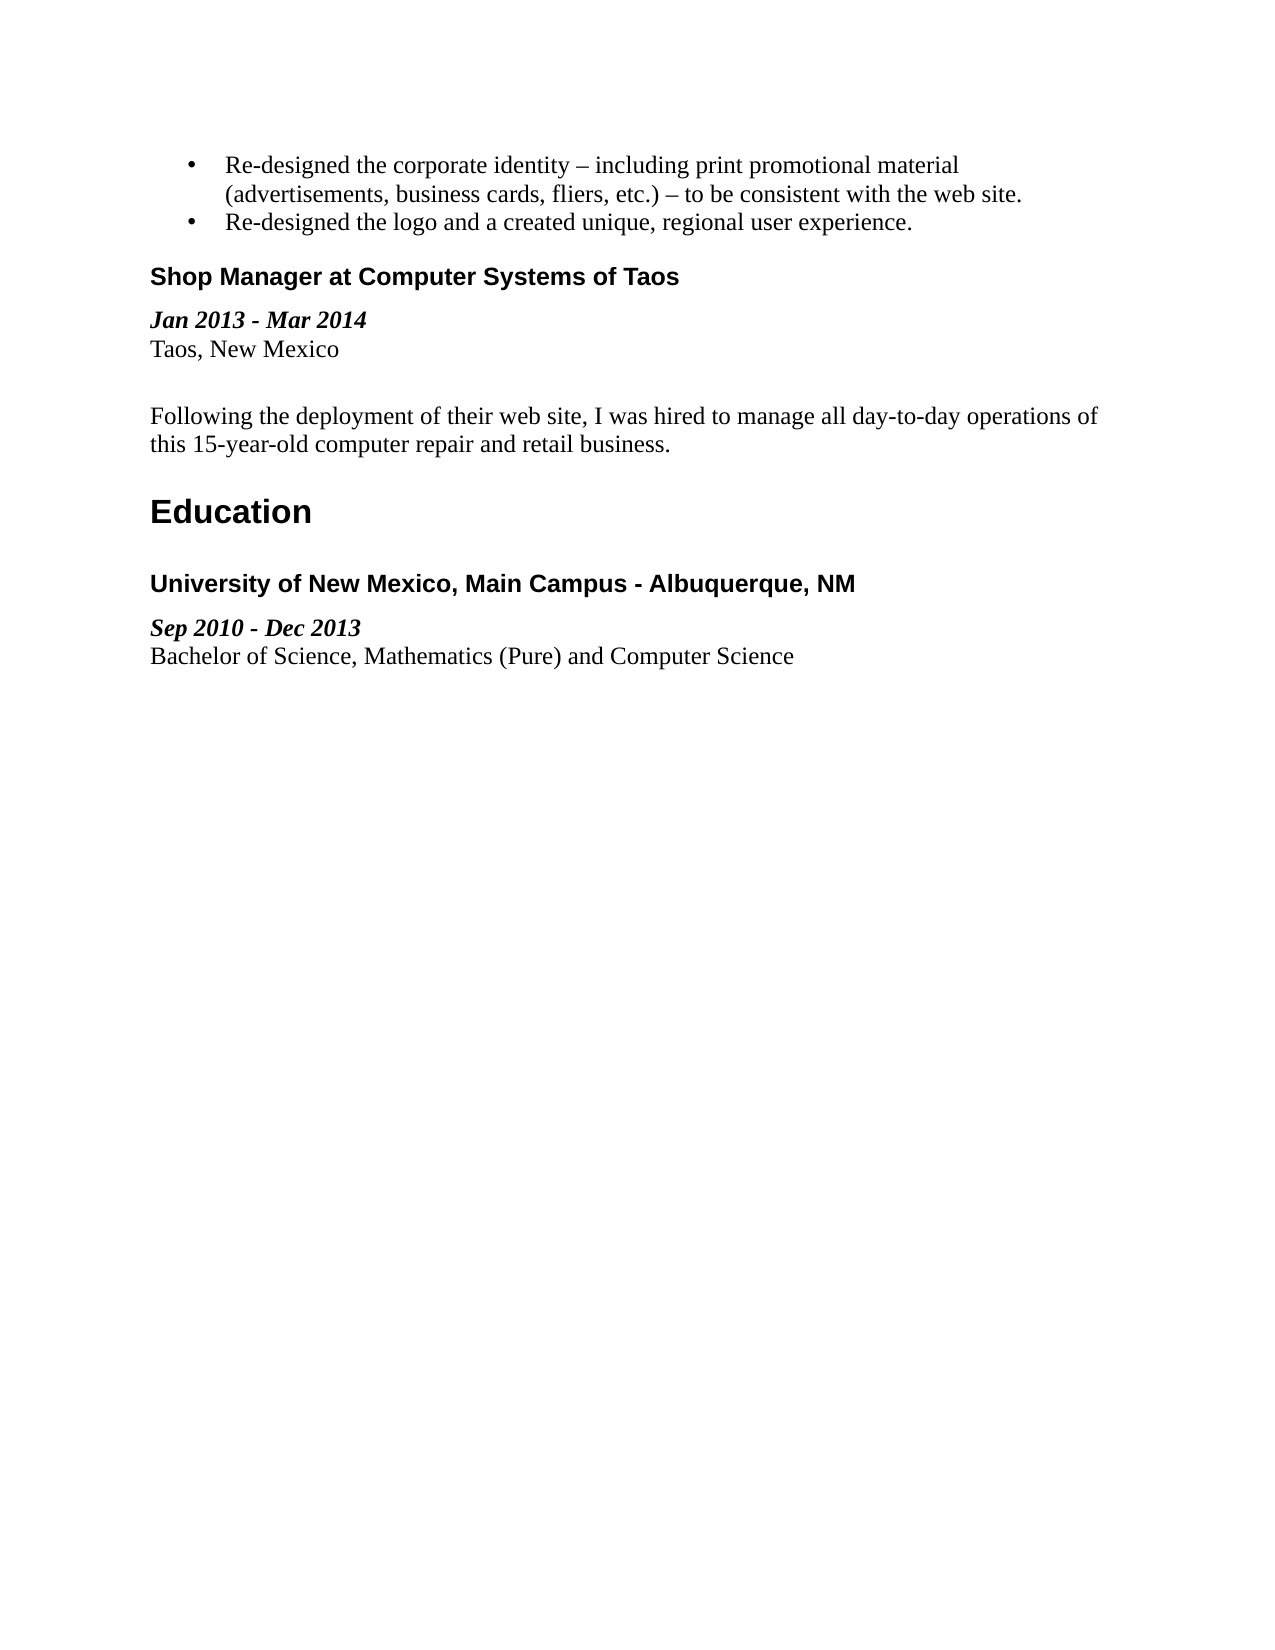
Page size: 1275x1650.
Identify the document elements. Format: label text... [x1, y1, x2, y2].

subtitle University of New Mexico, Main Campus - Albuquerque, NM [150, 569, 1125, 598]
list Re-designed the corporate identity – including print promotional material (advertisements, business cards, fliers, etc.) – to be consistent with the web site. [187, 150, 1125, 207]
text Bachelor of Science, Mathematics (Pure) and Computer Science [150, 641, 1125, 670]
text Following the deployment of their web site, I was hired to manage all day-to-day operations of this 15-year-old computer repair and retail business. [150, 401, 1125, 458]
list Re-designed the logo and a created unique, regional user experience. [187, 207, 1125, 236]
subtitle Shop Manager at Computer Systems of Taos [150, 262, 1125, 291]
subtitle Education [150, 492, 1125, 531]
subtitle Jan 2013 - Mar 2014 [150, 306, 1125, 334]
text Taos, New Mexico [150, 334, 1125, 392]
subtitle Sep 2010 - Dec 2013 [150, 613, 1125, 641]
